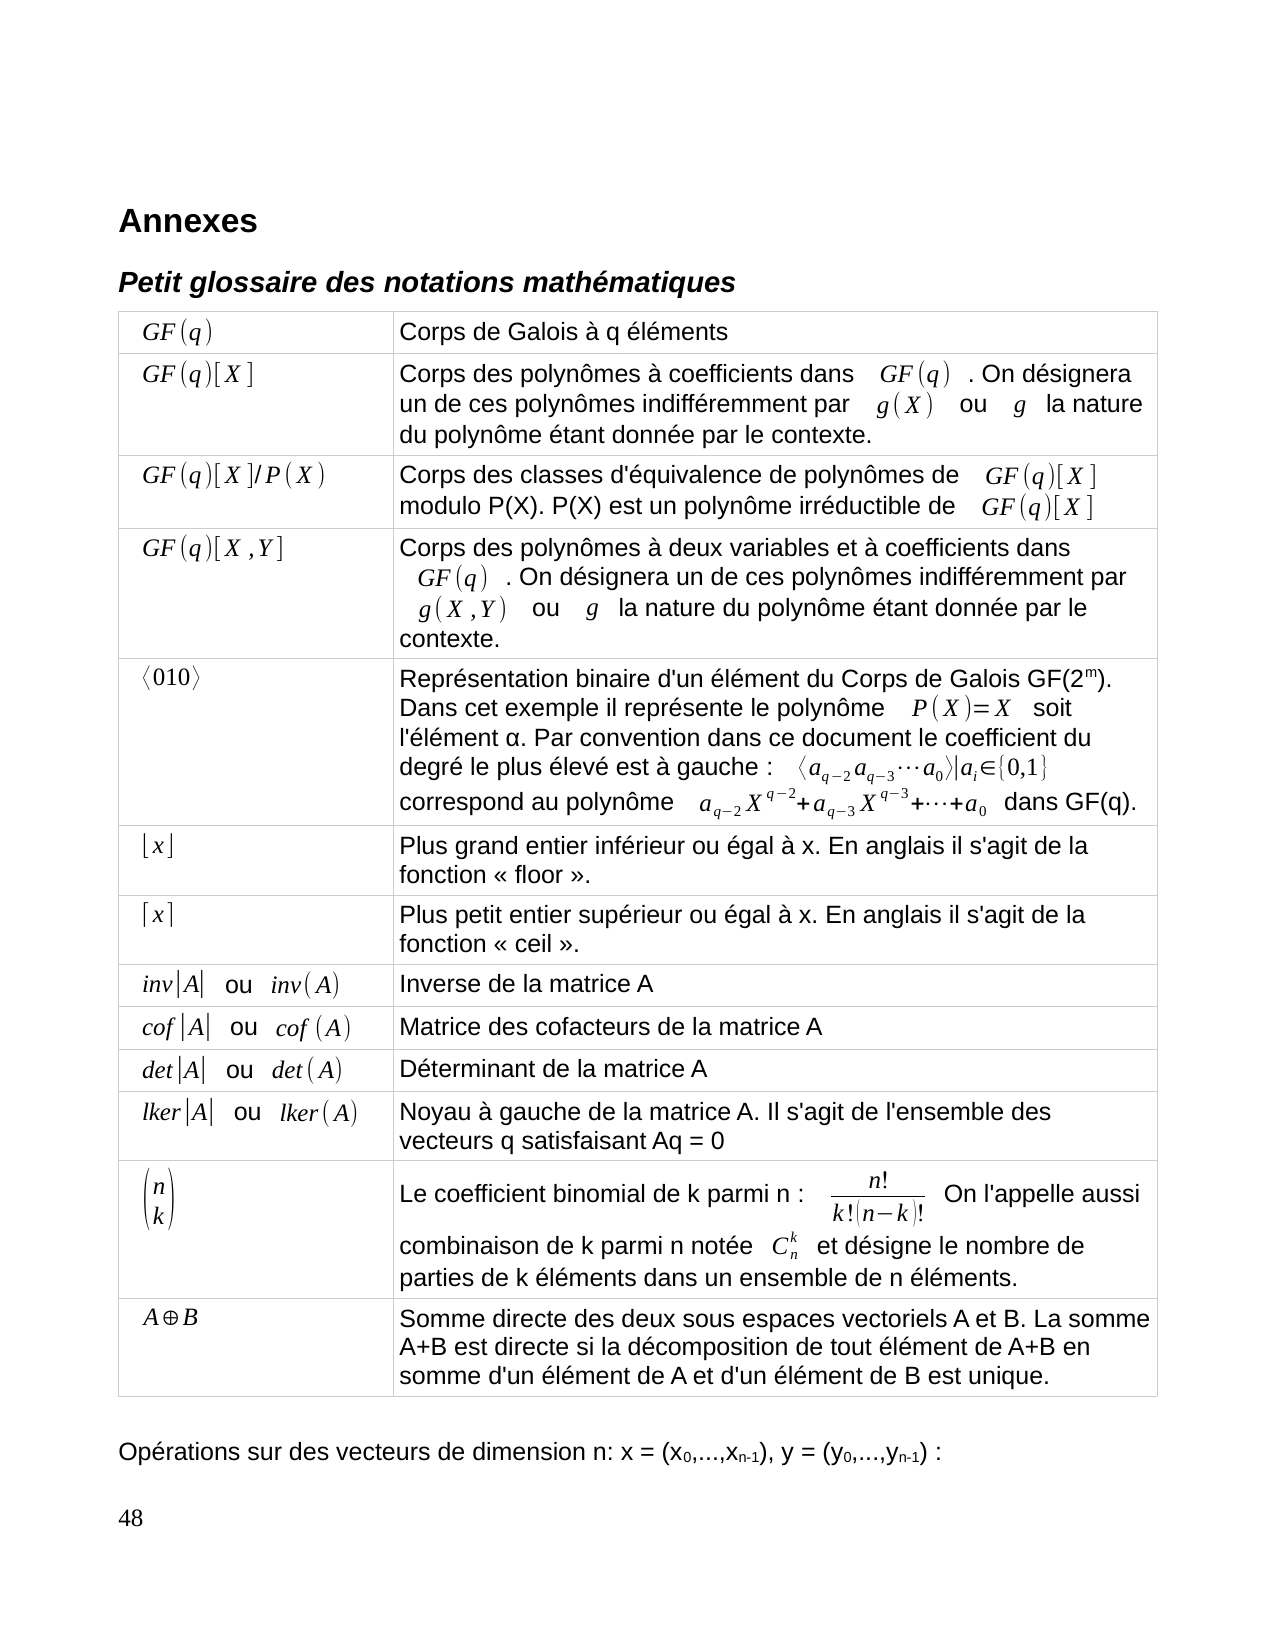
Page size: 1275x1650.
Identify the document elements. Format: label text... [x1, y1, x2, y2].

table_cell Noyau à gauche de la matrice A. Il s'agit de l'ensemble des vecteurs q satisfaisant Aq = 0 [394, 1092, 1157, 1160]
table_cell Représentation binaire d'un élément du Corps de Galois GF(2m). Dans cet exemple il représente le polynôme soit l'élément α. Par convention dans ce document le coefficient du degré le plus élevé est à gauche : correspond au polynôme dans GF(q). [394, 659, 1157, 825]
table_cell [119, 1161, 393, 1298]
table_cell ou [119, 965, 393, 1006]
table_cell Corps des classes d'équivalence de polynômes de modulo P(X). P(X) est un polynôme irréductible de [394, 456, 1157, 527]
table_cell ou [119, 1050, 393, 1091]
table_cell [119, 456, 393, 527]
table_cell [119, 826, 393, 894]
text Opérations sur des vecteurs de dimension n: x = (x0,...,xn-1), y = (y0,...,yn-1) : [118, 1437, 1157, 1466]
table_cell Le coefficient binomial de k parmi n : On l'appelle aussi combinaison de k parmi n notéeet désigne le nombre de parties de k éléments dans un ensemble de n éléments. [394, 1161, 1157, 1298]
table_cell [119, 354, 393, 454]
table_cell Inverse de la matrice A [394, 965, 1157, 1006]
subtitle Petit glossaire des notations mathématiques [118, 265, 1157, 298]
table_cell [119, 1299, 393, 1396]
table_header [119, 312, 393, 353]
table_cell Somme directe des deux sous espaces vectoriels A et B. La somme A+B est directe si la décomposition de tout élément de A+B en somme d'un élément de A et d'un élément de B est unique. [394, 1299, 1157, 1396]
table_cell Matrice des cofacteurs de la matrice A [394, 1007, 1157, 1049]
table_cell [119, 529, 393, 658]
table_header Corps de Galois à q éléments [394, 312, 1157, 353]
table_cell ou [119, 1092, 393, 1160]
table_cell Corps des polynômes à coefficients dans . On désignera un de ces polynômes indifféremment par ou la nature du polynôme étant donnée par le contexte. [394, 354, 1157, 454]
table_cell Plus petit entier supérieur ou égal à x. En anglais il s'agit de la fonction « ceil ». [394, 896, 1157, 963]
table_cell Plus grand entier inférieur ou égal à x. En anglais il s'agit de la fonction « floor ». [394, 826, 1157, 894]
table_cell Déterminant de la matrice A [394, 1050, 1157, 1091]
table_cell [119, 659, 393, 825]
subtitle Annexes [118, 201, 1157, 240]
table_cell [119, 896, 393, 963]
table_cell Corps des polynômes à deux variables et à coefficients dans . On désignera un de ces polynômes indifféremment par ou la nature du polynôme étant donnée par le contexte. [394, 529, 1157, 658]
table_cell ou [119, 1007, 393, 1049]
